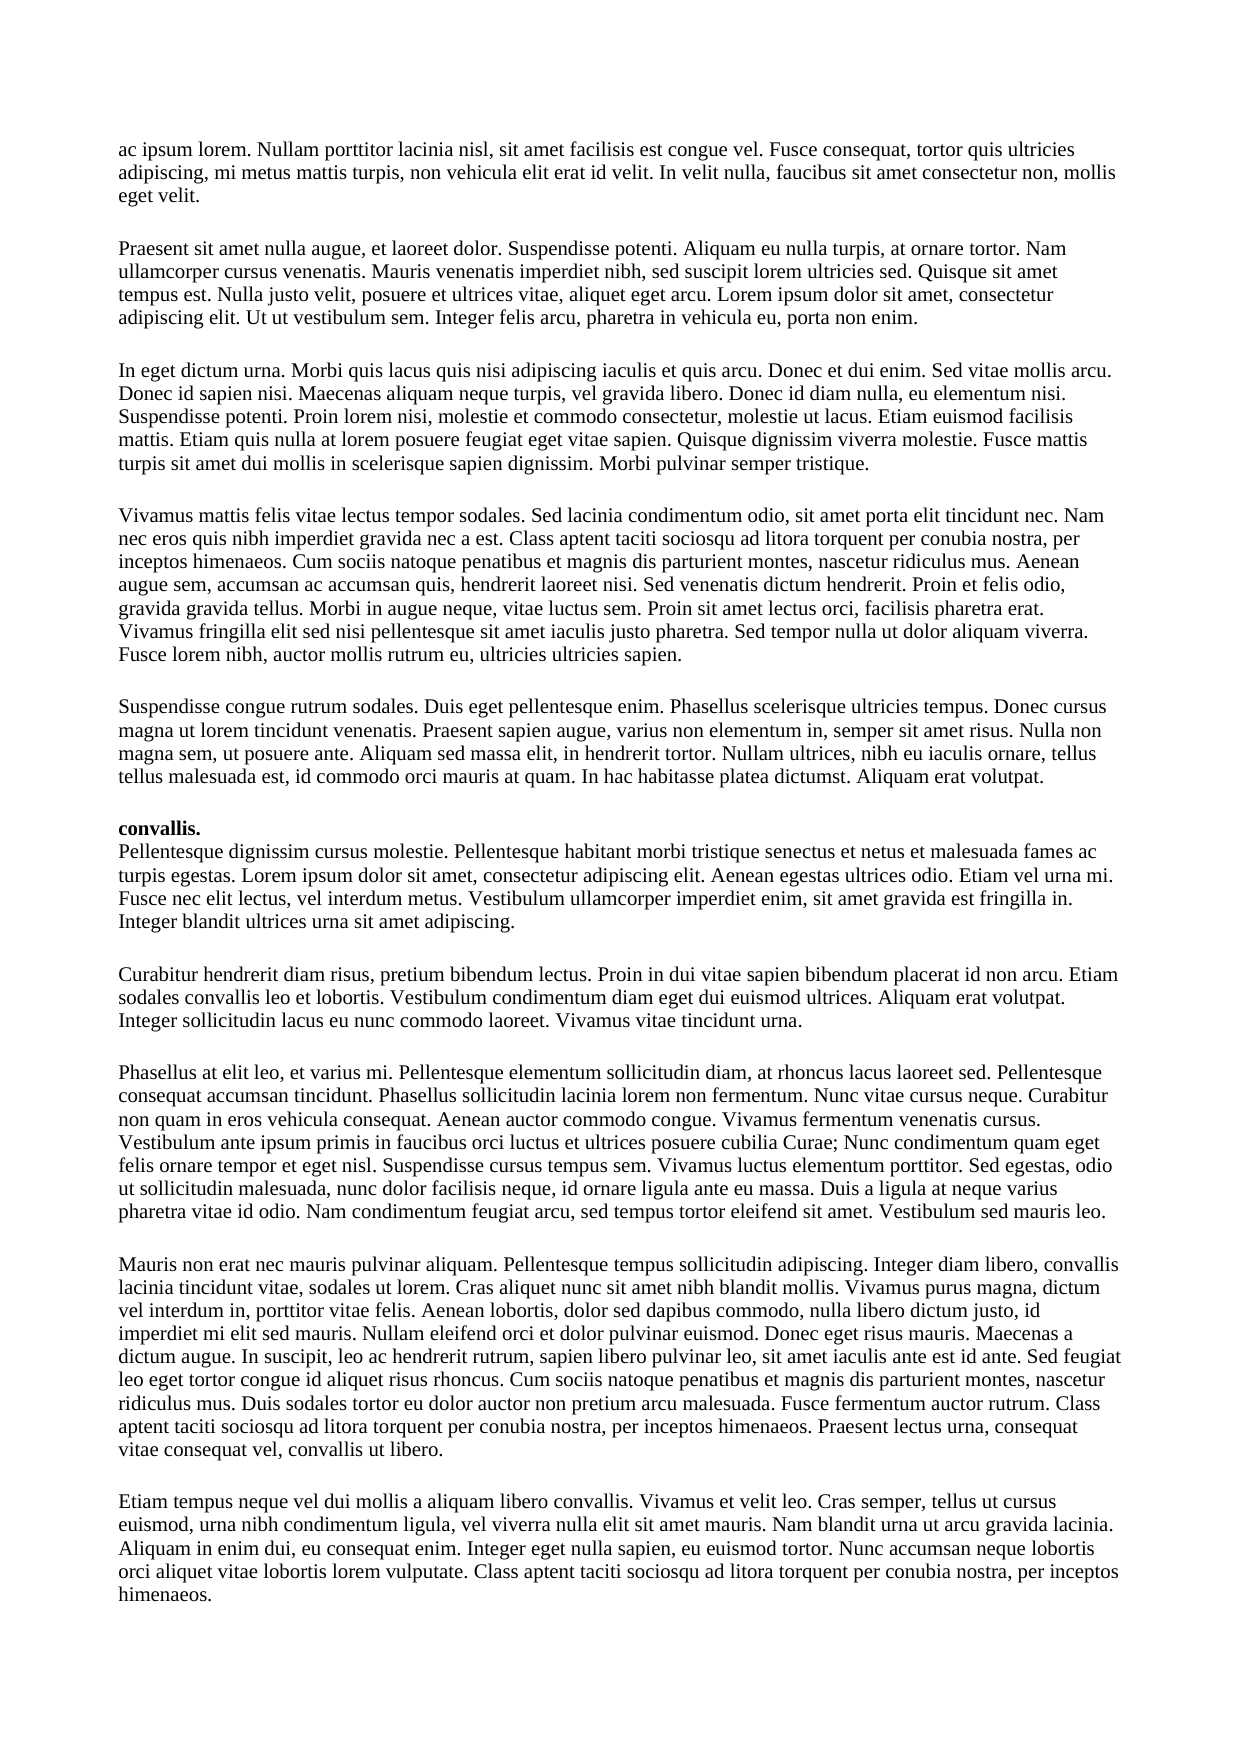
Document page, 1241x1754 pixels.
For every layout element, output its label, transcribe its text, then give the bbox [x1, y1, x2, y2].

text Praesent sit amet nulla augue, et laoreet dolor. Suspendisse potenti. Aliquam eu nulla turpis, at ornare tortor. Nam ullamcorper cursus venenatis. Mauris venenatis imperdiet nibh, sed suscipit lorem ultricies sed. Quisque sit amet tempus est. Nulla justo velit, posuere et ultrices vitae, aliquet eget arcu. Lorem ipsum dolor sit amet, consectetur adipiscing elit. Ut ut vestibulum sem. Integer felis arcu, pharetra in vehicula eu, porta non enim. [118, 237, 1122, 329]
text Mauris non erat nec mauris pulvinar aliquam. Pellentesque tempus sollicitudin adipiscing. Integer diam libero, convallis lacinia tincidunt vitae, sodales ut lorem. Cras aliquet nunc sit amet nibh blandit mollis. Vivamus purus magna, dictum vel interdum in, porttitor vitae felis. Aenean lobortis, dolor sed dapibus commodo, nulla libero dictum justo, id imperdiet mi elit sed mauris. Nullam eleifend orci et dolor pulvinar euismod. Donec eget risus mauris. Maecenas a dictum augue. In suscipit, leo ac hendrerit rutrum, sapien libero pulvinar leo, sit amet iaculis ante est id ante. Sed feugiat leo eget tortor congue id aliquet risus rhoncus. Cum sociis natoque penatibus et magnis dis parturient montes, nascetur ridiculus mus. Duis sodales tortor eu dolor auctor non pretium arcu malesuada. Fusce fermentum auctor rutrum. Class aptent taciti sociosqu ad litora torquent per conubia nostra, per inceptos himenaeos. Praesent lectus urna, consequat vitae consequat vel, convallis ut libero. [118, 1253, 1122, 1461]
text Suspendisse congue rutrum sodales. Duis eget pellentesque enim. Phasellus scelerisque ultricies tempus. Donec cursus magna ut lorem tincidunt venenatis. Praesent sapien augue, varius non elementum in, semper sit amet risus. Nulla non magna sem, ut posuere ante. Aliquam sed massa elit, in hendrerit tortor. Nullam ultrices, nibh eu iaculis ornare, tellus tellus malesuada est, id commodo orci mauris at quam. In hac habitasse platea dictumst. Aliquam erat volutpat. [118, 695, 1122, 788]
text Vivamus mattis felis vitae lectus tempor sodales. Sed lacinia condimentum odio, sit amet porta elit tincidunt nec. Nam nec eros quis nibh imperdiet gravida nec a est. Class aptent taciti sociosqu ad litora torquent per conubia nostra, per inceptos himenaeos. Cum sociis natoque penatibus et magnis dis parturient montes, nascetur ridiculus mus. Aenean augue sem, accumsan ac accumsan quis, hendrerit laoreet nisi. Sed venenatis dictum hendrerit. Proin et felis odio, gravida gravida tellus. Morbi in augue neque, vitae luctus sem. Proin sit amet lectus orci, facilisis pharetra erat. Vivamus fringilla elit sed nisi pellentesque sit amet iaculis justo pharetra. Sed tempor nulla ut dolor aliquam viverra. Fusce lorem nibh, auctor mollis rutrum eu, ultricies ultricies sapien. [118, 504, 1122, 666]
text In eget dictum urna. Morbi quis lacus quis nisi adipiscing iaculis et quis arcu. Donec et dui enim. Sed vitae mollis arcu. Donec id sapien nisi. Maecenas aliquam neque turpis, vel gravida libero. Donec id diam nulla, eu elementum nisi. Suspendisse potenti. Proin lorem nisi, molestie et commodo consectetur, molestie ut lacus. Etiam euismod facilisis mattis. Etiam quis nulla at lorem posuere feugiat eget vitae sapien. Quisque dignissim viverra molestie. Fusce mattis turpis sit amet dui mollis in scelerisque sapien dignissim. Morbi pulvinar semper tristique. [118, 359, 1122, 474]
text convallis. [118, 817, 1122, 840]
text Pellentesque dignissim cursus molestie. Pellentesque habitant morbi tristique senectus et netus et malesuada fames ac turpis egestas. Lorem ipsum dolor sit amet, consectetur adipiscing elit. Aenean egestas ultrices odio. Etiam vel urna mi. Fusce nec elit lectus, vel interdum metus. Vestibulum ullamcorper imperdiet enim, sit amet gravida est fringilla in. Integer blandit ultrices urna sit amet adipiscing. [118, 840, 1122, 933]
text Phasellus at elit leo, et varius mi. Pellentesque elementum sollicitudin diam, at rhoncus lacus laoreet sed. Pellentesque consequat accumsan tincidunt. Phasellus sollicitudin lacinia lorem non fermentum. Nunc vitae cursus neque. Curabitur non quam in eros vehicula consequat. Aenean auctor commodo congue. Vivamus fermentum venenatis cursus. Vestibulum ante ipsum primis in faucibus orci luctus et ultrices posuere cubilia Curae; Nunc condimentum quam eget felis ornare tempor et eget nisl. Suspendisse cursus tempus sem. Vivamus luctus elementum porttitor. Sed egestas, odio ut sollicitudin malesuada, nunc dolor facilisis neque, id ornare ligula ante eu massa. Duis a ligula at neque varius pharetra vitae id odio. Nam condimentum feugiat arcu, sed tempus tortor eleifend sit amet. Vestibulum sed mauris leo. [118, 1061, 1122, 1223]
text Curabitur hendrerit diam risus, pretium bibendum lectus. Proin in dui vitae sapien bibendum placerat id non arcu. Etiam sodales convallis leo et lobortis. Vestibulum condimentum diam eget dui euismod ultrices. Aliquam erat volutpat. Integer sollicitudin lacus eu nunc commodo laoreet. Vivamus vitae tincidunt urna. [118, 962, 1122, 1032]
text ac ipsum lorem. Nullam porttitor lacinia nisl, sit amet facilisis est congue vel. Fusce consequat, tortor quis ultricies adipiscing, mi metus mattis turpis, non vehicula elit erat id velit. In velit nulla, faucibus sit amet consectetur non, mollis eget velit. [118, 138, 1122, 207]
text Etiam tempus neque vel dui mollis a aliquam libero convallis. Vivamus et velit leo. Cras semper, tellus ut cursus euismod, urna nibh condimentum ligula, vel viverra nulla elit sit amet mauris. Nam blandit urna ut arcu gravida lacinia. Aliquam in enim dui, eu consequat enim. Integer eget nulla sapien, eu euismod tortor. Nunc accumsan neque lobortis orci aliquet vitae lobortis lorem vulputate. Class aptent taciti sociosqu ad litora torquent per conubia nostra, per inceptos himenaeos. [118, 1490, 1122, 1606]
